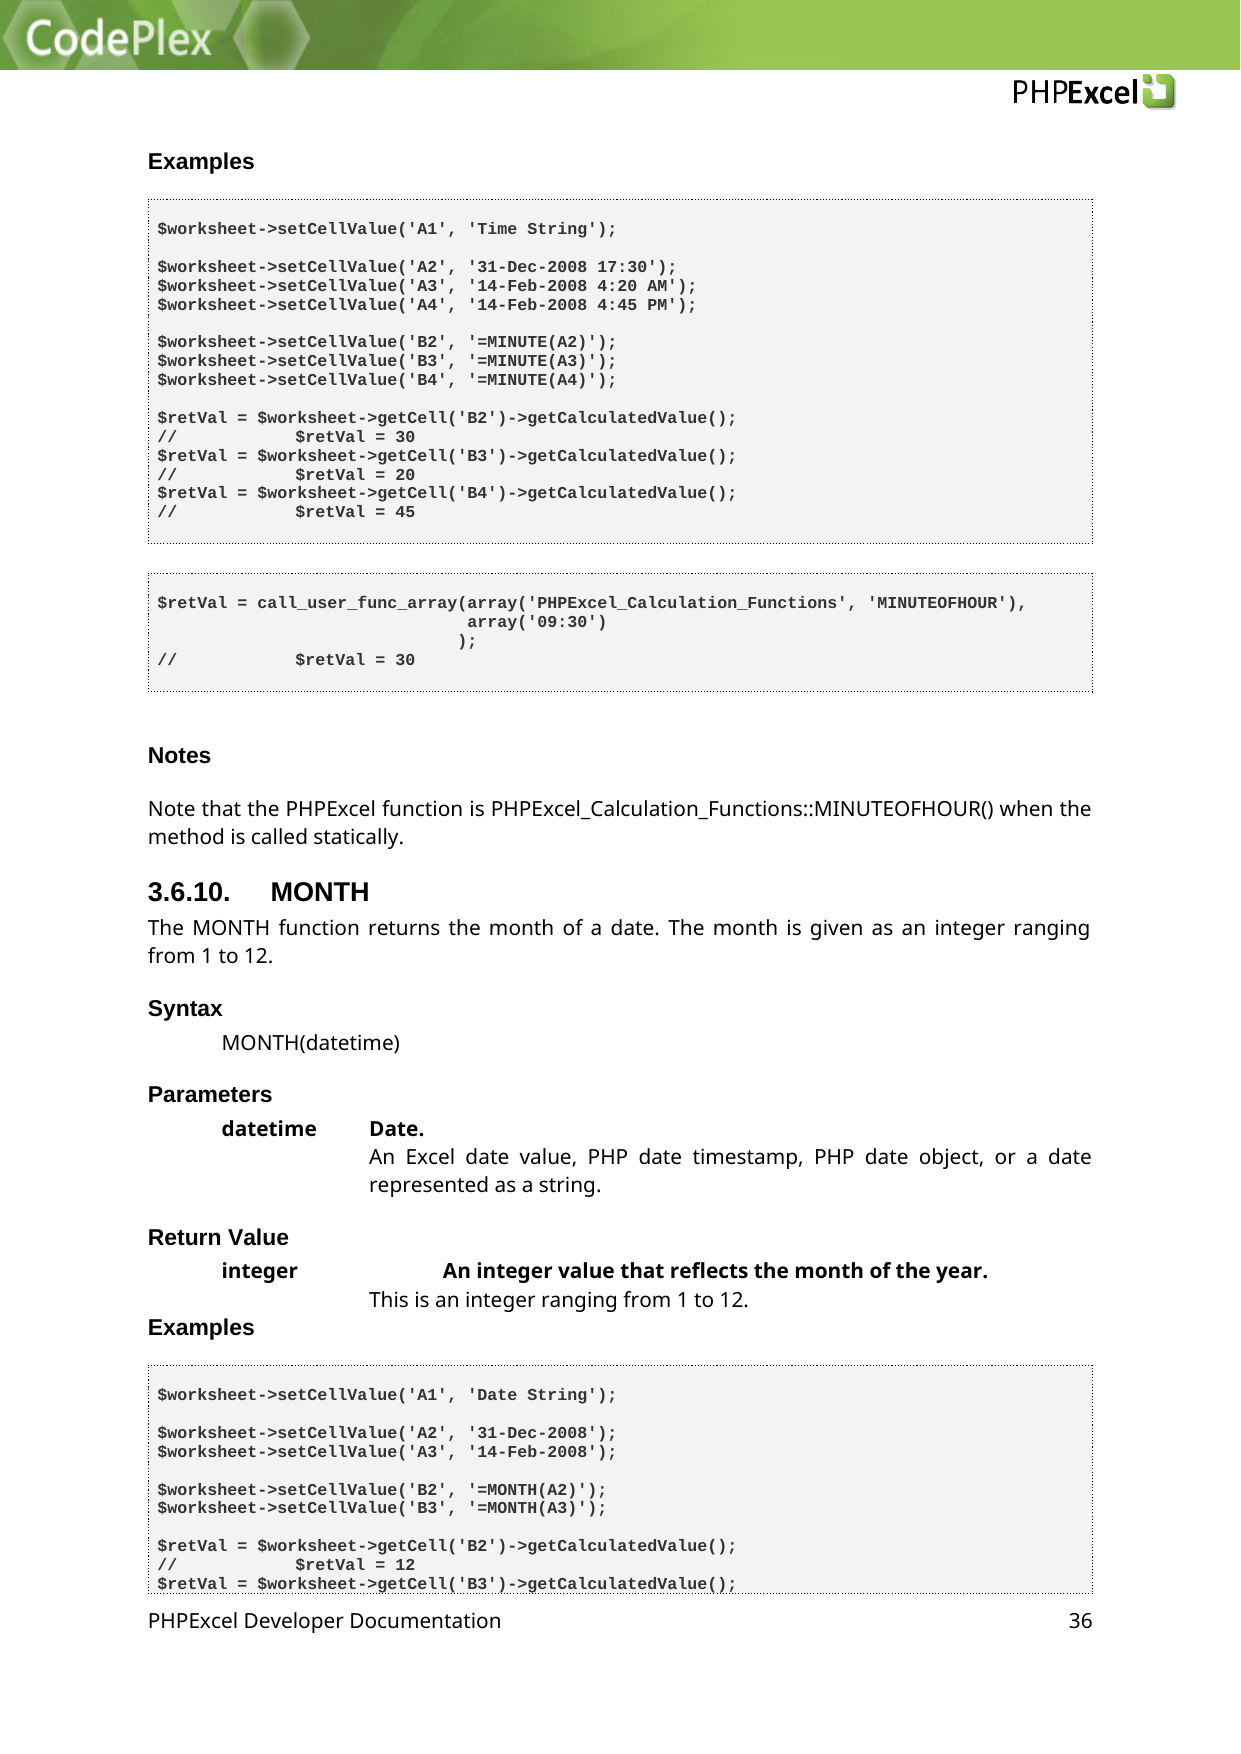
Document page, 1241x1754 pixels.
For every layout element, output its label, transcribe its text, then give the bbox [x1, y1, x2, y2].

subtitle Notes [148, 742, 1093, 769]
subtitle Parameters [148, 1081, 1093, 1107]
text datetime Date. [221, 1114, 1093, 1142]
subtitle Return Value [148, 1224, 1093, 1250]
text MONTH(datetime) [221, 1028, 1093, 1056]
text $worksheet->setCellValue('A3', '14-Feb-2008'); [148, 1440, 1093, 1459]
text $worksheet->setCellValue('B3', '=MONTH(A3)'); [148, 1497, 1093, 1516]
text An Excel date value, PHP date timestamp, PHP date object, or a date represented as a string. [369, 1142, 1093, 1199]
text The MONTH function returns the month of a date. The month is given as an integer ranging from 1 to 12. [148, 913, 1093, 970]
text // $retVal = 12 [148, 1553, 1093, 1572]
text $worksheet->setCellValue('B4', '=MINUTE(A4)'); [148, 369, 1093, 387]
text $worksheet->setCellValue('B2', '=MONTH(A2)'); [148, 1478, 1093, 1497]
subtitle Syntax [148, 995, 1093, 1021]
text // $retVal = 20 [148, 463, 1093, 482]
subtitle MONTH [148, 876, 1093, 907]
text $worksheet->setCellValue('A1', 'Date String'); [148, 1384, 1093, 1402]
text $retVal = call_user_func_array(array('PHPExcel_Calculation_Functions', 'MINUTEOFHOUR'), [148, 592, 1093, 611]
text $worksheet->setCellValue('A1', 'Time String'); [148, 218, 1093, 237]
text $retVal = $worksheet->getCell('B2')->getCalculatedValue(); [148, 1534, 1093, 1553]
subtitle Examples [148, 1313, 1093, 1340]
text $worksheet->setCellValue('A2', '31-Dec-2008 17:30'); [148, 256, 1093, 274]
text $worksheet->setCellValue('B2', '=MINUTE(A2)'); [148, 331, 1093, 350]
text integer An integer value that reflects the month of the year. [221, 1257, 1093, 1285]
text $retVal = $worksheet->getCell('B2')->getCalculatedValue(); [148, 406, 1093, 425]
text $worksheet->setCellValue('A3', '14-Feb-2008 4:20 AM'); [148, 274, 1093, 293]
text // $retVal = 45 [148, 501, 1093, 519]
text Note that the PHPExcel function is PHPExcel_Calculation_Functions::MINUTEOFHOUR() when the method is called statically. [148, 794, 1093, 851]
text array('09:30') [148, 611, 1093, 629]
text $worksheet->setCellValue('A4', '14-Feb-2008 4:45 PM'); [148, 293, 1093, 312]
text $worksheet->setCellValue('B3', '=MINUTE(A3)'); [148, 350, 1093, 369]
text This is an integer ranging from 1 to 12. [369, 1285, 1093, 1313]
text $worksheet->setCellValue('A2', '31-Dec-2008'); [148, 1421, 1093, 1440]
subtitle Examples [148, 148, 1093, 174]
text $retVal = $worksheet->getCell('B3')->getCalculatedValue(); [148, 444, 1093, 463]
text ); [148, 629, 1093, 648]
text $retVal = $worksheet->getCell('B3')->getCalculatedValue(); [148, 1572, 1093, 1594]
text // $retVal = 30 [148, 425, 1093, 444]
text $retVal = $worksheet->getCell('B4')->getCalculatedValue(); [148, 482, 1093, 501]
text // $retVal = 30 [148, 648, 1093, 667]
